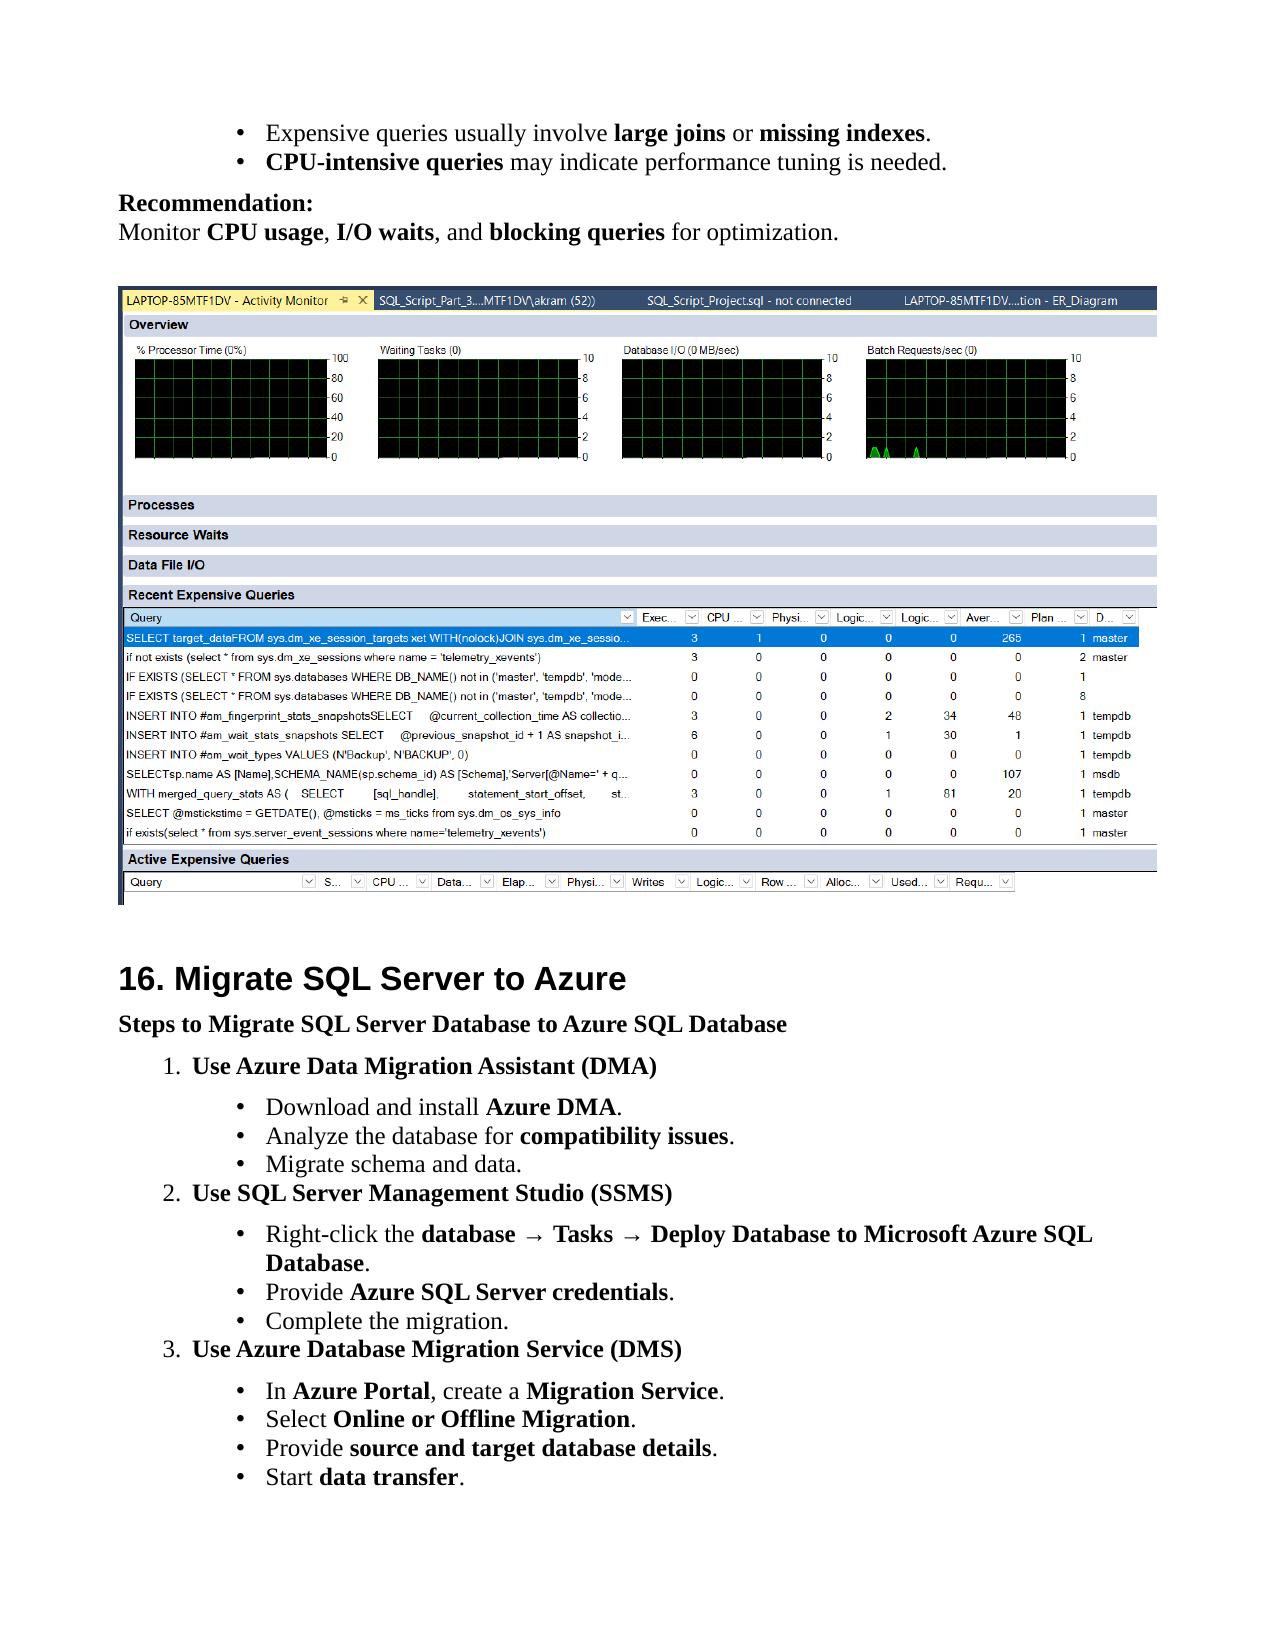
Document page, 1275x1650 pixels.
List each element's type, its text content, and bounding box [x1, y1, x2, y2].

list Select Online or Offline Migration. [236, 1404, 1157, 1433]
list Expensive queries usually involve large joins or missing indexes. [236, 118, 1157, 147]
subtitle 16. Migrate SQL Server to Azure [118, 958, 1157, 997]
list CPU-intensive queries may indicate performance tuning is needed. [236, 147, 1157, 176]
list Download and install Azure DMA. [236, 1092, 1157, 1121]
text Recommendation: Monitor CPU usage, I/O waits, and blocking queries for optimization. [118, 188, 1157, 246]
list Right-click the database → Tasks → Deploy Database to Microsoft Azure SQL Database. [236, 1219, 1157, 1277]
list Complete the migration. [236, 1306, 1157, 1334]
list Migrate schema and data. [236, 1149, 1157, 1178]
list Use SQL Server Management Studio (SSMS) [162, 1178, 1157, 1207]
list Provide source and target database details. [236, 1433, 1157, 1462]
list In Azure Portal, create a Migration Service. [236, 1376, 1157, 1404]
list Provide Azure SQL Server credentials. [236, 1277, 1157, 1306]
list Analyze the database for compatibility issues. [236, 1121, 1157, 1149]
list Start data transfer. [236, 1462, 1157, 1491]
list Use Azure Database Migration Service (DMS) [162, 1334, 1157, 1363]
text Steps to Migrate SQL Server Database to Azure SQL Database [118, 1009, 1157, 1038]
picture [118, 286, 1157, 905]
list Use Azure Data Migration Assistant (DMA) [162, 1051, 1157, 1079]
